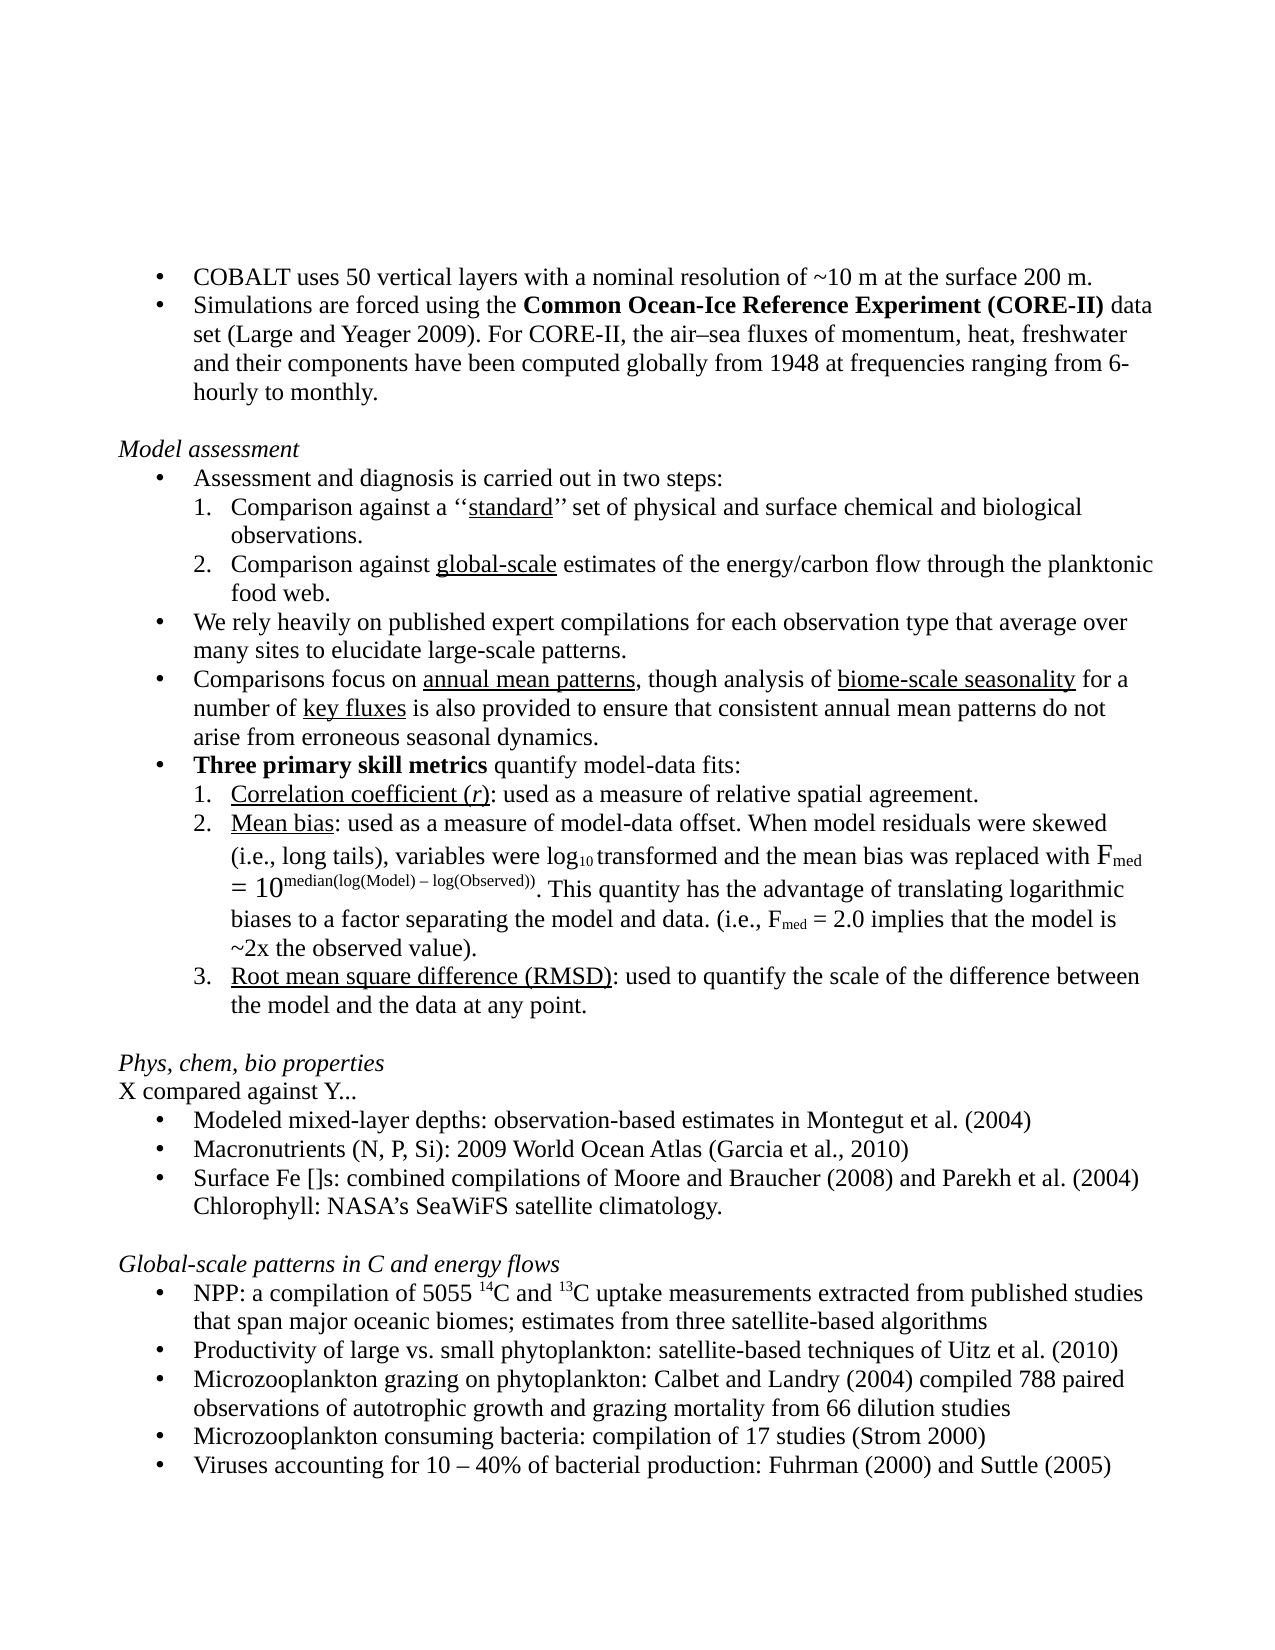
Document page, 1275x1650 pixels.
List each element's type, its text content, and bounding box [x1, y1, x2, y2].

list COBALT uses 50 vertical layers with a nominal resolution of ~10 m at the surface 200 m. [156, 262, 1157, 291]
list Microzooplankton consuming bacteria: compilation of 17 studies (Strom 2000) [156, 1421, 1157, 1450]
list Mean bias: used as a measure of model-data offset. When model residuals were skewed (i.e., long tails), variables were log10 transformed and the mean bias was replaced with Fmed = 10median(log(Model) – log(Observed)). This quantity has the advantage of translating logarithmic biases to a factor separating the model and data. (i.e., Fmed = 2.0 implies that the model is ~2x the observed value). [193, 808, 1157, 961]
list Surface Fe []s: combined compilations of Moore and Braucher (2008) and Parekh et al. (2004) Chlorophyll: NASA’s SeaWiFS satellite climatology. [156, 1163, 1157, 1220]
list Simulations are forced using the Common Ocean-Ice Reference Experiment (CORE-II) data set (Large and Yeager 2009). For CORE-II, the air–sea fluxes of momentum, heat, freshwater and their components have been computed globally from 1948 at frequencies ranging from 6-hourly to monthly. [156, 291, 1157, 406]
text Model assessment [118, 434, 1157, 463]
list Comparison against global-scale estimates of the energy/carbon flow through the planktonic food web. [193, 549, 1157, 607]
list Productivity of large vs. small phytoplankton: satellite-based techniques of Uitz et al. (2010) [156, 1335, 1157, 1364]
list Modeled mixed-layer depths: observation-based estimates in Montegut et al. (2004) [156, 1105, 1157, 1134]
list NPP: a compilation of 5055 14C and 13C uptake measurements extracted from published studies that span major oceanic biomes; estimates from three satellite-based algorithms [156, 1278, 1157, 1335]
list Three primary skill metrics quantify model-data fits: [156, 751, 1157, 779]
list Assessment and diagnosis is carried out in two steps: [156, 463, 1157, 492]
list We rely heavily on published expert compilations for each observation type that average over many sites to elucidate large-scale patterns. [156, 607, 1157, 664]
list Macronutrients (N, P, Si): 2009 World Ocean Atlas (Garcia et al., 2010) [156, 1134, 1157, 1163]
text Phys, chem, bio properties [118, 1048, 1157, 1076]
list Comparisons focus on annual mean patterns, though analysis of biome-scale seasonality for a number of key fluxes is also provided to ensure that consistent annual mean patterns do not arise from erroneous seasonal dynamics. [156, 664, 1157, 751]
list Root mean square difference (RMSD): used to quantify the scale of the difference between the model and the data at any point. [193, 961, 1157, 1019]
list Microzooplankton grazing on phytoplankton: Calbet and Landry (2004) compiled 788 paired observations of autotrophic growth and grazing mortality from 66 dilution studies [156, 1364, 1157, 1421]
list Correlation coefficient (r): used as a measure of relative spatial agreement. [193, 779, 1157, 808]
list Viruses accounting for 10 – 40% of bacterial production: Fuhrman (2000) and Suttle (2005) [156, 1450, 1157, 1479]
text X compared against Y... [118, 1076, 1157, 1105]
text Global-scale patterns in C and energy flows [118, 1249, 1157, 1278]
list Comparison against a ‘‘standard’’ set of physical and surface chemical and biological observations. [193, 492, 1157, 549]
